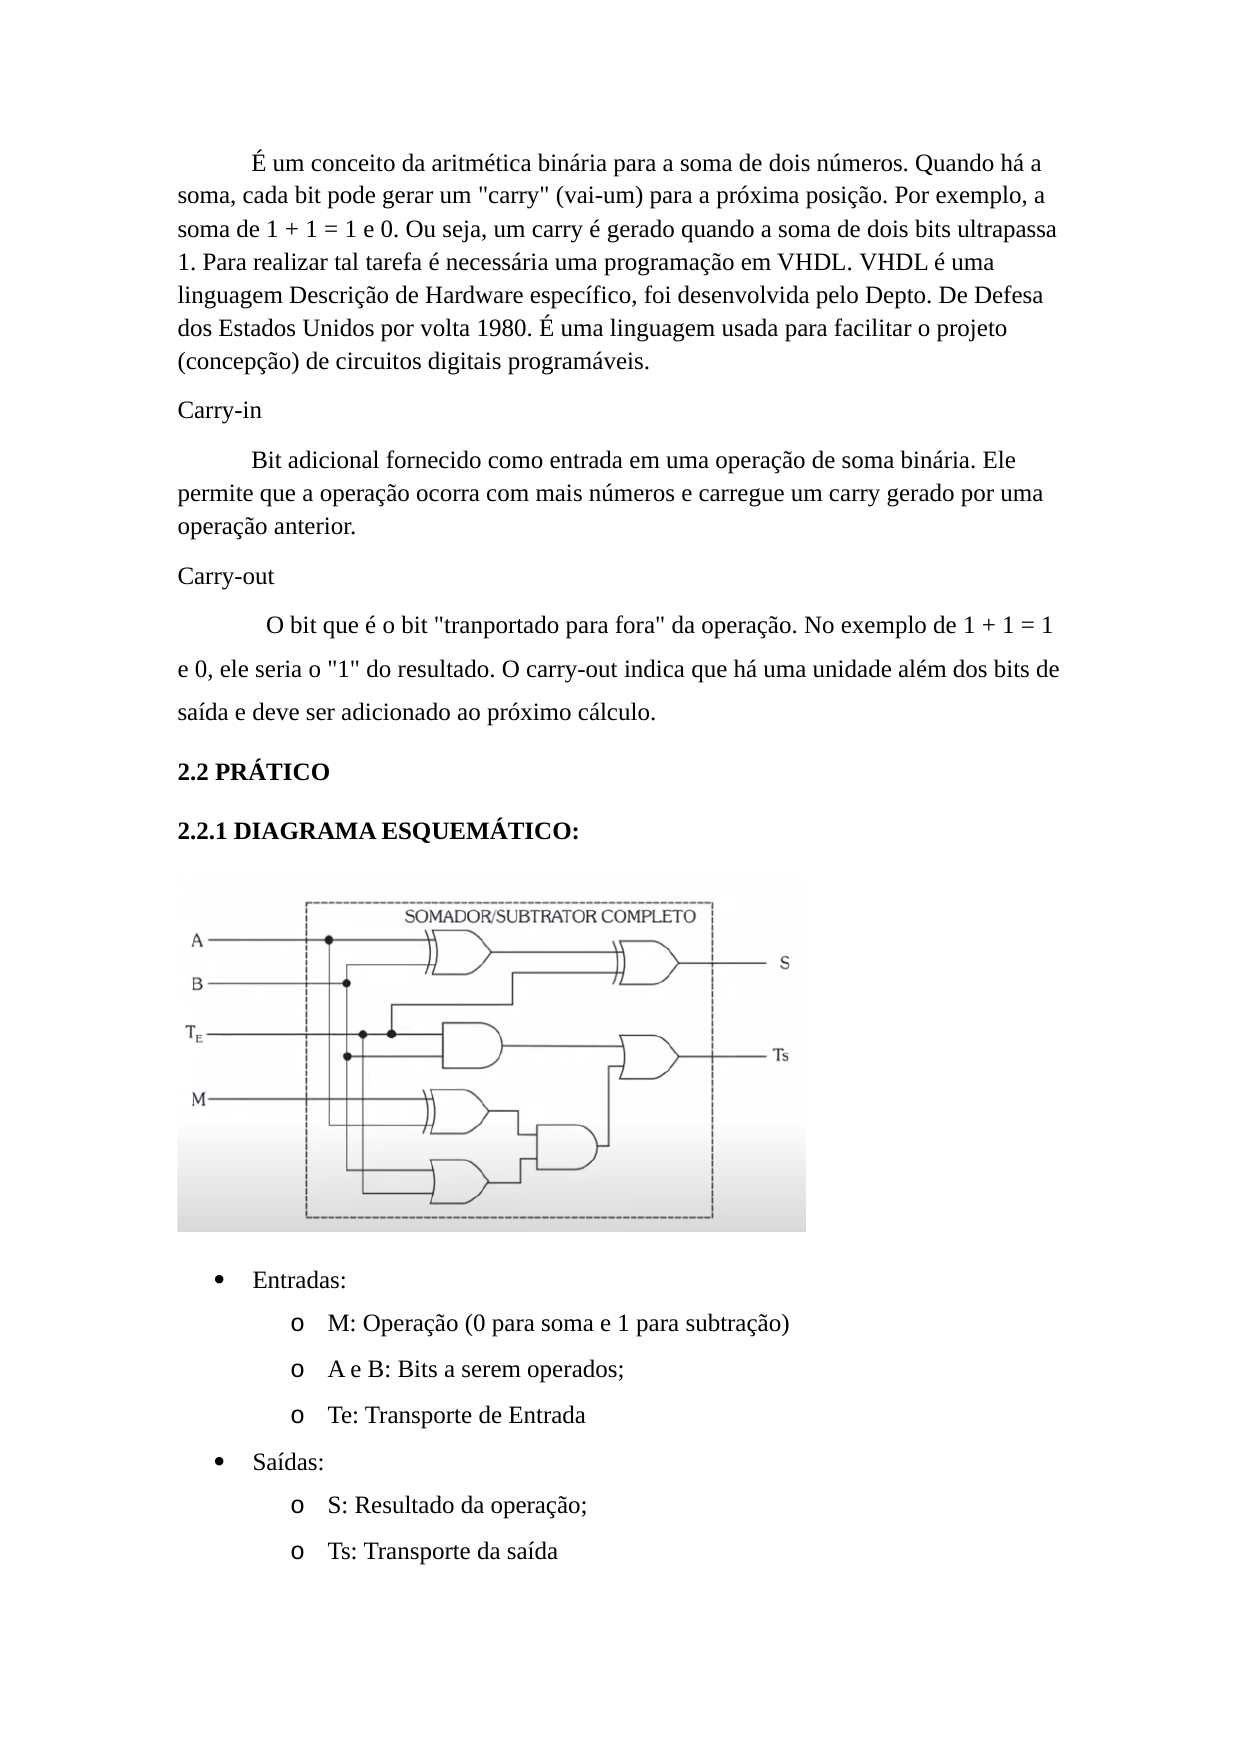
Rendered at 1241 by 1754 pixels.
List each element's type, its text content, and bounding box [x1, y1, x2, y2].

text Carry-out [177, 561, 1063, 589]
text Bit adicional fornecido como entrada em uma operação de soma binária. Ele permite que a operação ocorra com mais números e carregue um carry gerado por uma operação anterior. [177, 445, 1063, 540]
list Entradas: [215, 1265, 1063, 1293]
text 2.2 PRÁTICO [177, 757, 1063, 785]
text Carry-in [177, 395, 1063, 424]
picture [177, 876, 806, 1232]
list Te: Transporte de Entrada [290, 1400, 1063, 1431]
text O bit que é o bit "tranportado para fora" da operação. No exemplo de 1 + 1 = 1 e 0, ele seria o "1" do resultado. O carry-out indica que há uma unidade além dos bits de saída e deve ser adicionado ao próximo cálculo. [177, 611, 1063, 726]
list S: Resultado da operação; [290, 1490, 1063, 1521]
list Saídas: [215, 1447, 1063, 1475]
list Ts: Transporte da saída [290, 1536, 1063, 1567]
list M: Operação (0 para soma e 1 para subtração) [290, 1308, 1063, 1339]
text É um conceito da aritmética binária para a soma de dois números. Quando há a soma, cada bit pode gerar um "carry" (vai-um) para a próxima posição. Por exemplo, a soma de 1 + 1 = 1 e 0. Ou seja, um carry é gerado quando a soma de dois bits ultrapassa 1. Para realizar tal tarefa é necessária uma programação em VHDL. VHDL é uma linguagem Descrição de Hardware específico, foi desenvolvida pelo Depto. De Defesa dos Estados Unidos por volta 1980. É uma linguagem usada para facilitar o projeto (concepção) de circuitos digitais programáveis. [177, 148, 1063, 374]
list A e B: Bits a serem operados; [290, 1354, 1063, 1385]
text 2.2.1 DIAGRAMA ESQUEMÁTICO: [177, 816, 1063, 845]
